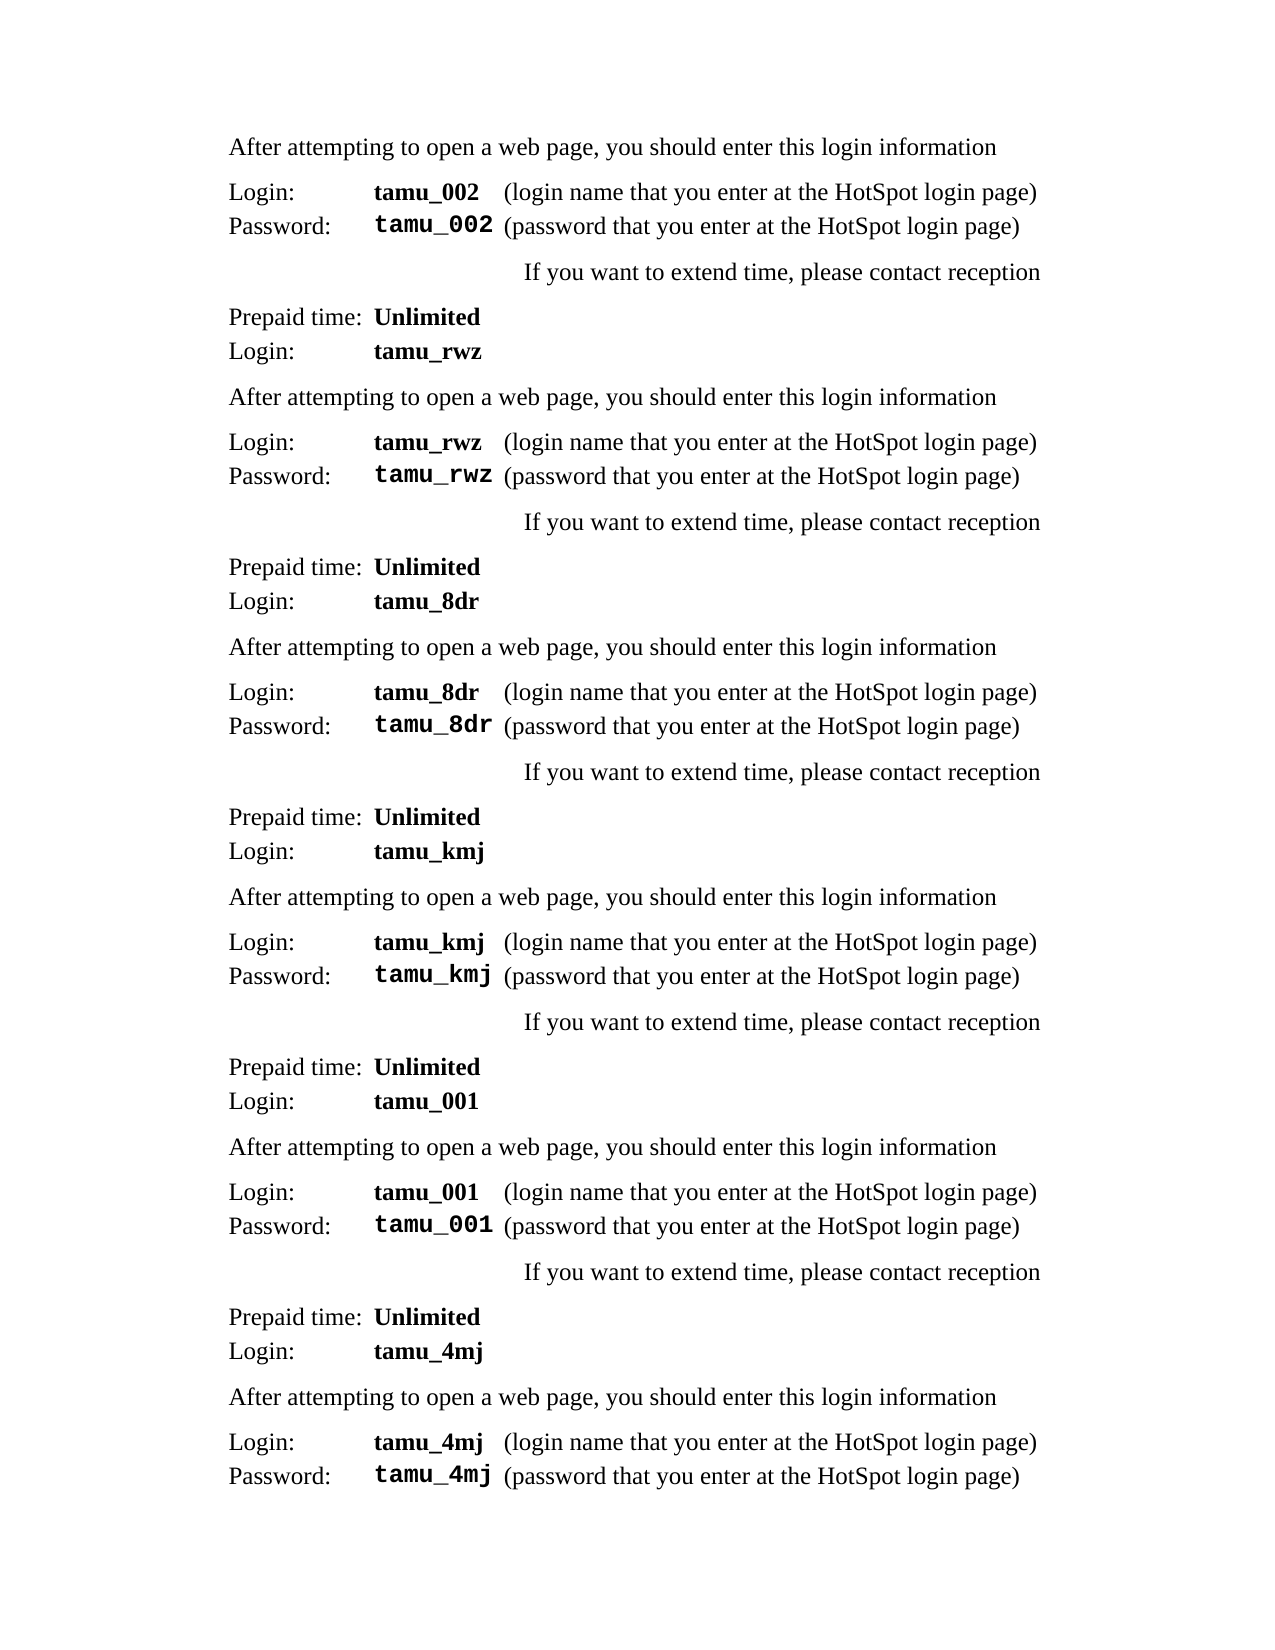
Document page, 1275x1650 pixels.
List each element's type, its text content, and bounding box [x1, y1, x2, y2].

table_cell tamu_8dr [371, 709, 503, 743]
table_cell (login name that you enter at the HotSpot login page) [504, 424, 1050, 458]
table_cell tamu_4mj [371, 1334, 503, 1368]
table_header [225, 1288, 1050, 1299]
table_cell Unlimited [371, 1299, 503, 1333]
table_cell Login: [225, 334, 371, 368]
table_cell If you want to extend time, please contact reception [225, 754, 1050, 788]
table_cell [225, 993, 1050, 1004]
table_cell [504, 334, 1050, 368]
table_cell [225, 1163, 1050, 1174]
table_cell [225, 243, 1050, 254]
table_cell [225, 1413, 1050, 1424]
table_cell [225, 1118, 1050, 1129]
table_cell [225, 1243, 1050, 1254]
table_cell (login name that you enter at the HotSpot login page) [504, 674, 1050, 708]
table_cell After attempting to open a web page, you should enter this login information [225, 379, 1050, 413]
table_cell [225, 413, 1050, 424]
table_cell After attempting to open a web page, you should enter this login information [225, 129, 1050, 163]
table_cell (password that you enter at the HotSpot login page) [504, 459, 1050, 493]
table_cell [504, 299, 1050, 333]
table_header [225, 288, 1050, 299]
table_cell tamu_001 [371, 1084, 503, 1118]
table_cell After attempting to open a web page, you should enter this login information [225, 1379, 1050, 1413]
table_cell Login: [225, 1424, 371, 1458]
table_cell (password that you enter at the HotSpot login page) [504, 1459, 1050, 1493]
table_cell Password: [225, 959, 371, 993]
table_cell tamu_rwz [371, 424, 503, 458]
table_cell tamu_002 [371, 209, 503, 243]
table_cell [504, 799, 1050, 833]
table_cell tamu_8dr [371, 584, 503, 618]
table_cell [504, 1084, 1050, 1118]
table_cell After attempting to open a web page, you should enter this login information [225, 879, 1050, 913]
table_cell Login: [225, 1334, 371, 1368]
table_cell If you want to extend time, please contact reception [225, 254, 1050, 288]
table_header [225, 538, 1050, 549]
table_cell [225, 743, 1050, 754]
table_cell [504, 1334, 1050, 1368]
table_cell tamu_4mj [371, 1459, 503, 1493]
table_cell Password: [225, 1459, 371, 1493]
table_cell tamu_001 [371, 1174, 503, 1208]
table_cell (password that you enter at the HotSpot login page) [504, 1209, 1050, 1243]
table_cell Login: [225, 424, 371, 458]
table_cell If you want to extend time, please contact reception [225, 1254, 1050, 1288]
table_cell [225, 163, 1050, 174]
table_cell (login name that you enter at the HotSpot login page) [504, 174, 1050, 208]
table_cell [225, 1368, 1050, 1379]
table_cell tamu_001 [371, 1209, 503, 1243]
table_cell Login: [225, 674, 371, 708]
table_cell [225, 868, 1050, 879]
table_cell Unlimited [371, 299, 503, 333]
table_cell [504, 834, 1050, 868]
table_cell Unlimited [371, 1049, 503, 1083]
table_cell Login: [225, 584, 371, 618]
table_cell If you want to extend time, please contact reception [225, 504, 1050, 538]
table_cell tamu_kmj [371, 959, 503, 993]
table_cell [225, 913, 1050, 924]
table_cell Password: [225, 209, 371, 243]
table_cell If you want to extend time, please contact reception [225, 1004, 1050, 1038]
table_cell Password: [225, 459, 371, 493]
table_cell (login name that you enter at the HotSpot login page) [504, 1424, 1050, 1458]
table_cell Prepaid time: [225, 549, 371, 583]
table_cell Prepaid time: [225, 1049, 371, 1083]
table_cell Login: [225, 1084, 371, 1118]
table_cell (login name that you enter at the HotSpot login page) [504, 924, 1050, 958]
table_cell [504, 1299, 1050, 1333]
table_header [225, 788, 1050, 799]
table_cell tamu_8dr [371, 674, 503, 708]
table_cell Prepaid time: [225, 299, 371, 333]
table_cell Login: [225, 1174, 371, 1208]
table_cell Prepaid time: [225, 799, 371, 833]
table_cell Prepaid time: [225, 1299, 371, 1333]
table_cell tamu_kmj [371, 834, 503, 868]
table_cell After attempting to open a web page, you should enter this login information [225, 1129, 1050, 1163]
table_cell tamu_rwz [371, 334, 503, 368]
table_cell Password: [225, 709, 371, 743]
table_cell [504, 584, 1050, 618]
table_cell [225, 368, 1050, 379]
table_cell Login: [225, 174, 371, 208]
table_cell Unlimited [371, 799, 503, 833]
table_cell Login: [225, 924, 371, 958]
table_cell [225, 493, 1050, 504]
table_cell (password that you enter at the HotSpot login page) [504, 209, 1050, 243]
table_cell Login: [225, 834, 371, 868]
table_cell Unlimited [371, 549, 503, 583]
table_cell [225, 618, 1050, 629]
table_cell (password that you enter at the HotSpot login page) [504, 959, 1050, 993]
table_cell [225, 118, 1050, 129]
table_cell (password that you enter at the HotSpot login page) [504, 709, 1050, 743]
table_cell (login name that you enter at the HotSpot login page) [504, 1174, 1050, 1208]
table_header [225, 1038, 1050, 1049]
table_cell [225, 663, 1050, 674]
table_cell After attempting to open a web page, you should enter this login information [225, 629, 1050, 663]
table_cell [504, 1049, 1050, 1083]
table_cell tamu_4mj [371, 1424, 503, 1458]
table_cell tamu_002 [371, 174, 503, 208]
table_cell Password: [225, 1209, 371, 1243]
table_cell [504, 549, 1050, 583]
table_cell [225, 1493, 1050, 1504]
table_cell tamu_rwz [371, 459, 503, 493]
table_cell tamu_kmj [371, 924, 503, 958]
